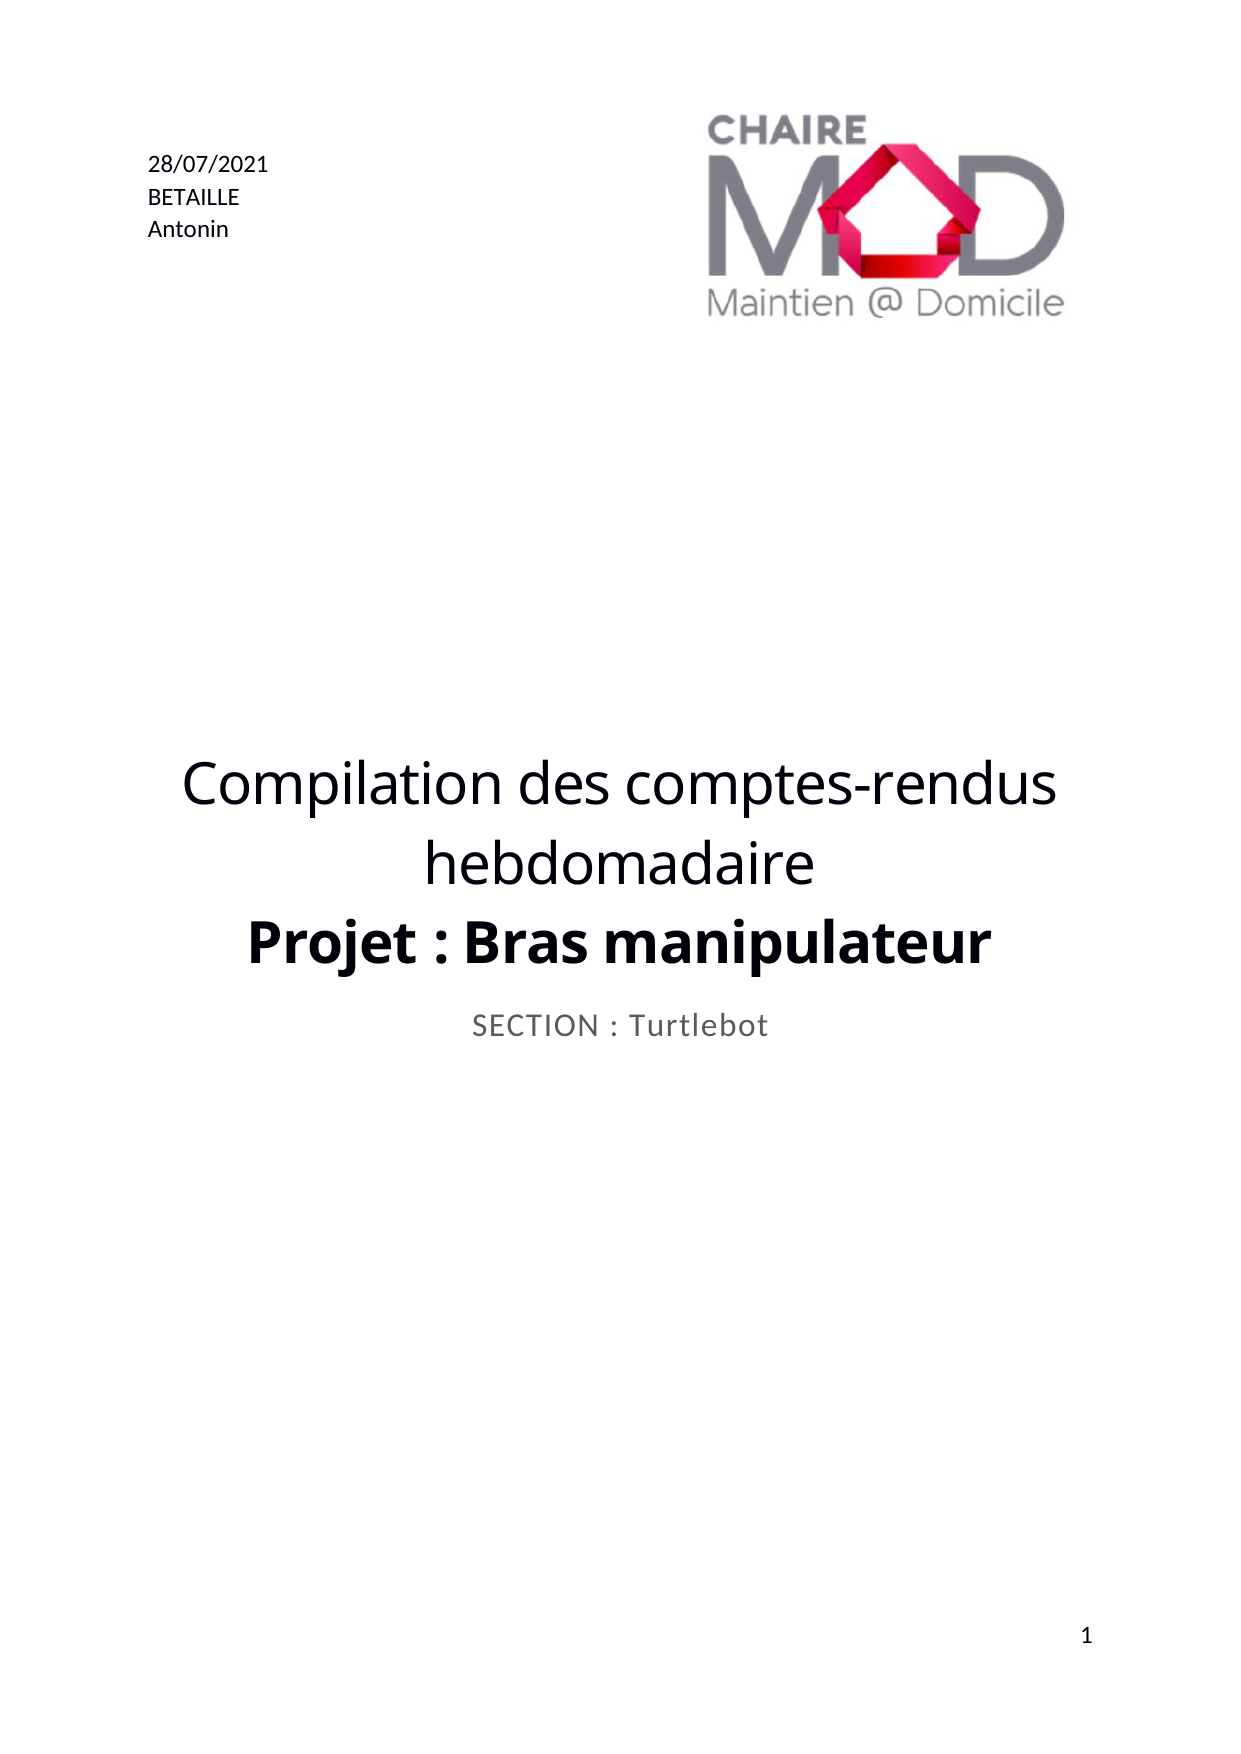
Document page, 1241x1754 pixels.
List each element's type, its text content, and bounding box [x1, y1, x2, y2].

text 28/07/2021 [148, 148, 685, 178]
text Antonin [148, 213, 685, 244]
subtitle SECTION : Turtlebot [148, 1004, 1092, 1044]
text Projet : Bras manipulateur [148, 901, 1092, 981]
title Compilation des comptes-rendus hebdomadaire [148, 742, 1092, 901]
text BETAILLE [148, 181, 685, 211]
